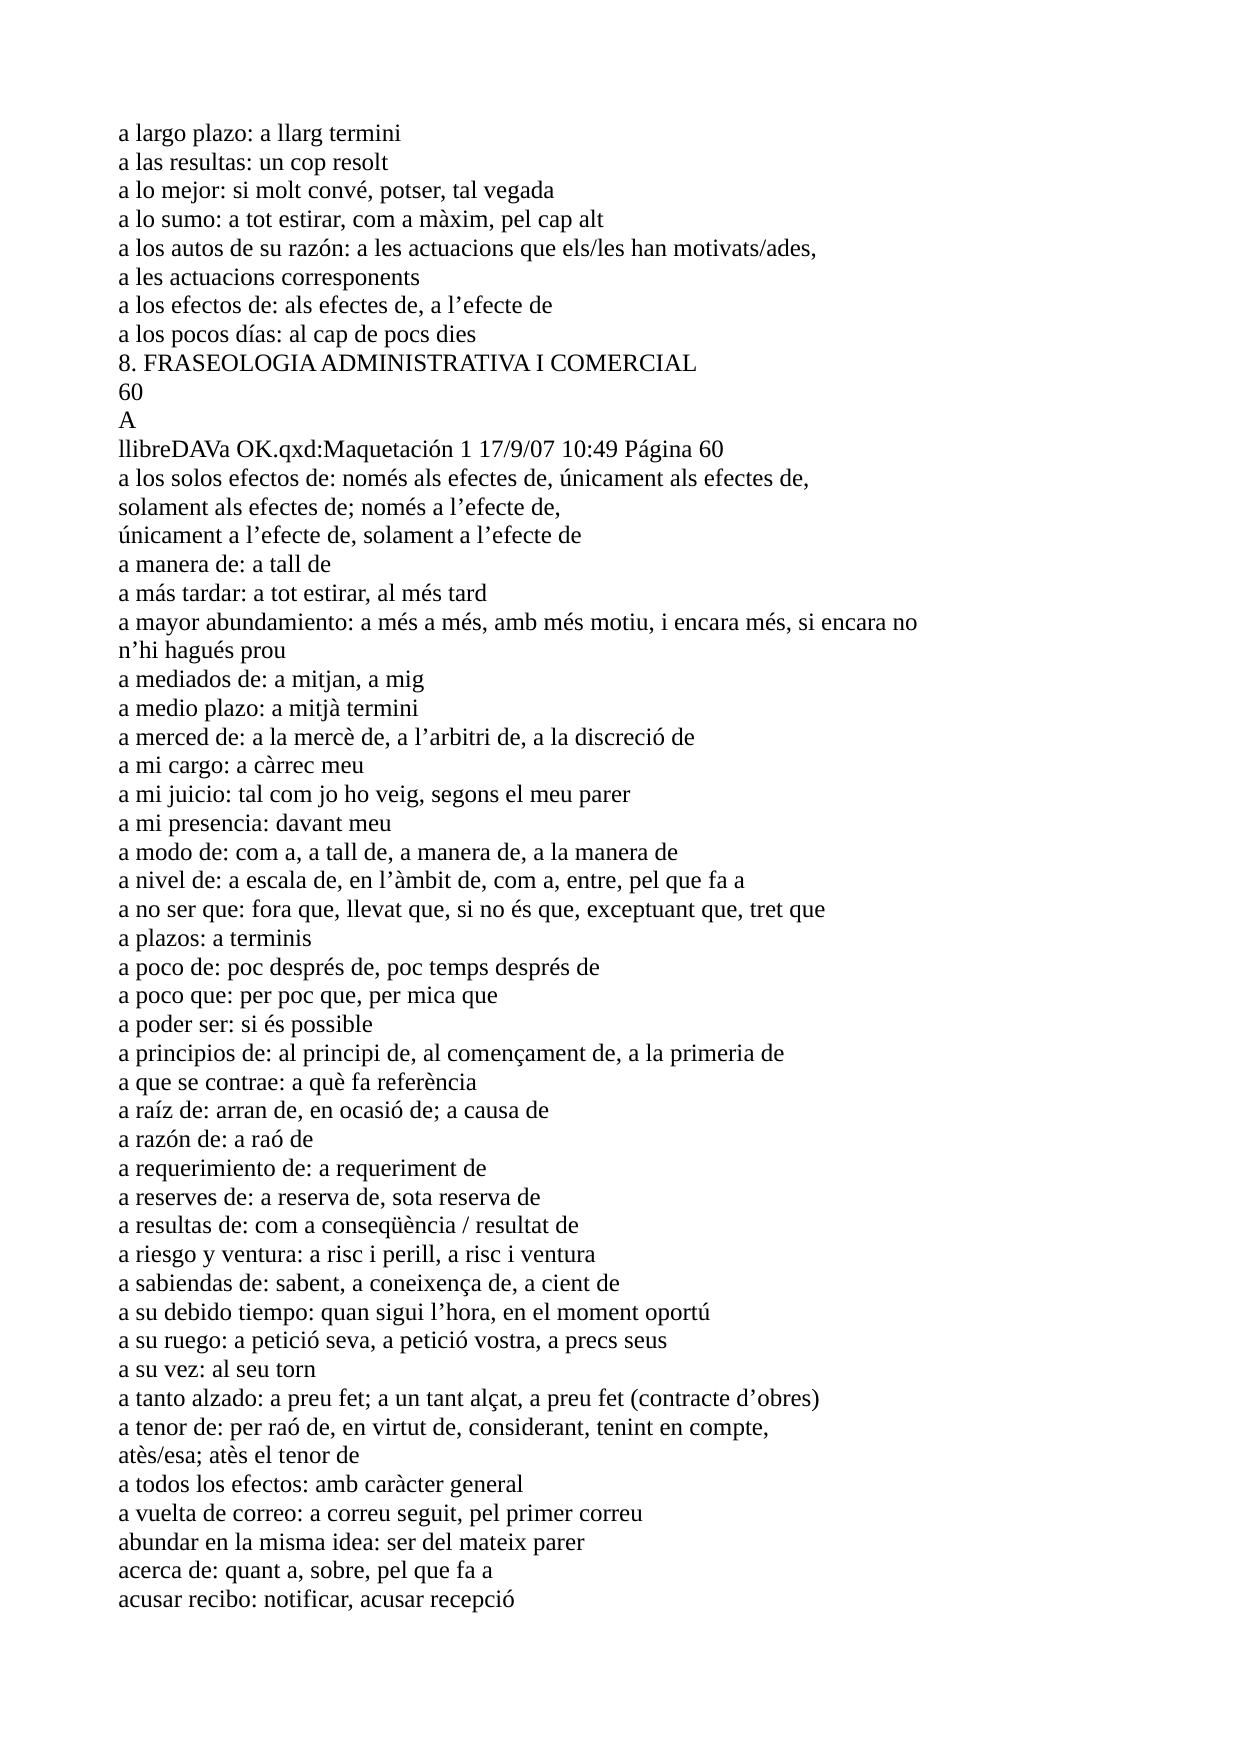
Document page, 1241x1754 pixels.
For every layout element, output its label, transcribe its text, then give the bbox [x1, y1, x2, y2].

text n’hi hagués prou [118, 636, 1122, 664]
text a medio plazo: a mitjà termini [118, 693, 1122, 722]
text a su vez: al seu torn [118, 1354, 1122, 1383]
text a reserves de: a reserva de, sota reserva de [118, 1182, 1122, 1211]
text a mayor abundamiento: a més a més, amb més motiu, i encara més, si encara no [118, 607, 1122, 636]
text a raíz de: arran de, en ocasió de; a causa de [118, 1096, 1122, 1124]
text a mediados de: a mitjan, a mig [118, 664, 1122, 693]
text a lo sumo: a tot estirar, com a màxim, pel cap alt [118, 204, 1122, 233]
text únicament a l’efecte de, solament a l’efecte de [118, 521, 1122, 549]
text a poco que: per poc que, per mica que [118, 981, 1122, 1009]
text a poder ser: si és possible [118, 1009, 1122, 1038]
text a principios de: al principi de, al començament de, a la primeria de [118, 1038, 1122, 1067]
text llibreDAVa OK.qxd:Maquetación 1 17/9/07 10:49 Página 60 [118, 434, 1122, 463]
text a los pocos días: al cap de pocs dies [118, 319, 1122, 348]
text a resultas de: com a conseqüència / resultat de [118, 1211, 1122, 1239]
text a tanto alzado: a preu fet; a un tant alçat, a preu fet (contracte d’obres) [118, 1383, 1122, 1412]
text a su debido tiempo: quan sigui l’hora, en el moment oportú [118, 1297, 1122, 1326]
text a riesgo y ventura: a risc i perill, a risc i ventura [118, 1239, 1122, 1268]
text 60 [118, 377, 1122, 406]
text a poco de: poc després de, poc temps després de [118, 952, 1122, 981]
text a tenor de: per raó de, en virtut de, considerant, tenint en compte, [118, 1412, 1122, 1441]
text a merced de: a la mercè de, a l’arbitri de, a la discreció de [118, 722, 1122, 751]
text a les actuacions corresponents [118, 262, 1122, 291]
text a las resultas: un cop resolt [118, 147, 1122, 176]
text a plazos: a terminis [118, 923, 1122, 952]
text a mi juicio: tal com jo ho veig, segons el meu parer [118, 779, 1122, 808]
text abundar en la misma idea: ser del mateix parer [118, 1527, 1122, 1556]
text acusar recibo: notificar, acusar recepció [118, 1584, 1122, 1613]
text a sabiendas de: sabent, a coneixença de, a cient de [118, 1268, 1122, 1297]
text a su ruego: a petició seva, a petició vostra, a precs seus [118, 1326, 1122, 1354]
text A [118, 406, 1122, 434]
text a todos los efectos: amb caràcter general [118, 1469, 1122, 1498]
text a los solos efectos de: només als efectes de, únicament als efectes de, [118, 463, 1122, 492]
text a manera de: a tall de [118, 549, 1122, 578]
text a vuelta de correo: a correu seguit, pel primer correu [118, 1498, 1122, 1527]
text a nivel de: a escala de, en l’àmbit de, com a, entre, pel que fa a [118, 866, 1122, 894]
text a razón de: a raó de [118, 1124, 1122, 1153]
text a no ser que: fora que, llevat que, si no és que, exceptuant que, tret que [118, 894, 1122, 923]
text a los efectos de: als efectes de, a l’efecte de [118, 291, 1122, 319]
text a lo mejor: si molt convé, potser, tal vegada [118, 176, 1122, 204]
text a mi presencia: davant meu [118, 808, 1122, 837]
text 8. FRASEOLOGIA ADMINISTRATIVA I COMERCIAL [118, 348, 1122, 377]
text a requerimiento de: a requeriment de [118, 1153, 1122, 1182]
text a más tardar: a tot estirar, al més tard [118, 578, 1122, 607]
text acerca de: quant a, sobre, pel que fa a [118, 1556, 1122, 1584]
text a mi cargo: a càrrec meu [118, 751, 1122, 779]
text atès/esa; atès el tenor de [118, 1441, 1122, 1469]
text a modo de: com a, a tall de, a manera de, a la manera de [118, 837, 1122, 866]
text a que se contrae: a què fa referència [118, 1067, 1122, 1096]
text solament als efectes de; només a l’efecte de, [118, 492, 1122, 521]
text a largo plazo: a llarg termini [118, 118, 1122, 147]
text a los autos de su razón: a les actuacions que els/les han motivats/ades, [118, 233, 1122, 262]
